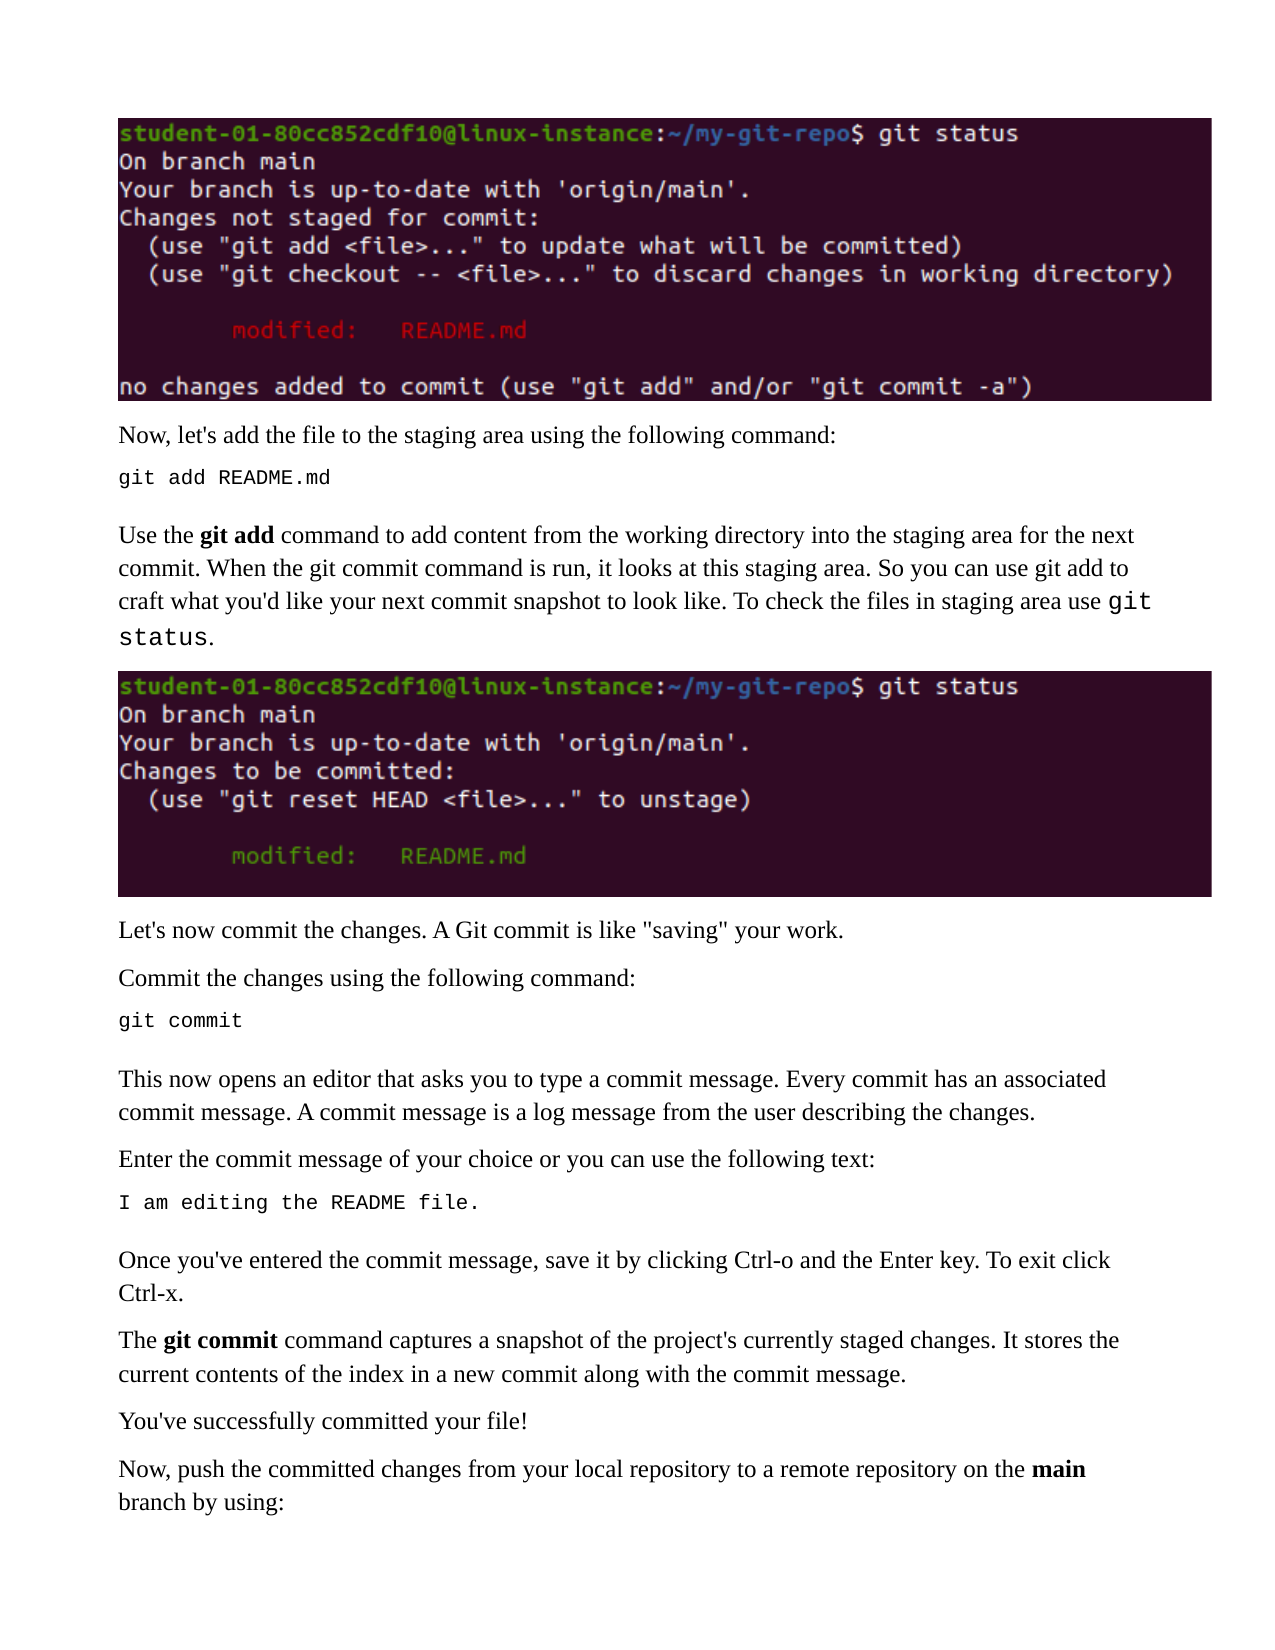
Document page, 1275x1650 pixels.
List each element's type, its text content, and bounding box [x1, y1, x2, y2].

text Enter the commit message of your choice or you can use the following text: [118, 1144, 1157, 1173]
text git add README.md [118, 467, 1157, 491]
picture [118, 118, 1212, 401]
text You've successfully committed your file! [118, 1406, 1157, 1435]
picture [118, 671, 1212, 897]
text git commit [118, 1011, 1157, 1034]
text Once you've entered the commit message, save it by clicking Ctrl-o and the Enter key. To exit click Ctrl-x. [118, 1245, 1157, 1307]
text This now opens an editor that asks you to type a commit message. Every commit has an associated commit message. A commit message is a log message from the user describing the changes. [118, 1064, 1157, 1125]
text Let's now commit the changes. A Git commit is like "saving" your work. [118, 915, 1157, 944]
text Use the git add command to add content from the working directory into the staging area for the next commit. When the git commit command is run, it looks at this staging area. So you can use git add to craft what you'd like your next commit snapshot to look like. To check the files in staging area use git status. [118, 520, 1157, 652]
text Now, let's add the file to the staging area using the following command: [118, 420, 1157, 448]
text Commit the changes using the following command: [118, 963, 1157, 992]
text I am editing the README file. [118, 1192, 1157, 1216]
text Now, push the committed changes from your local repository to a remote repository on the main branch by using: [118, 1454, 1157, 1516]
text The git commit command captures a snapshot of the project's currently staged changes. It stores the current contents of the index in a new commit along with the commit message. [118, 1326, 1157, 1387]
